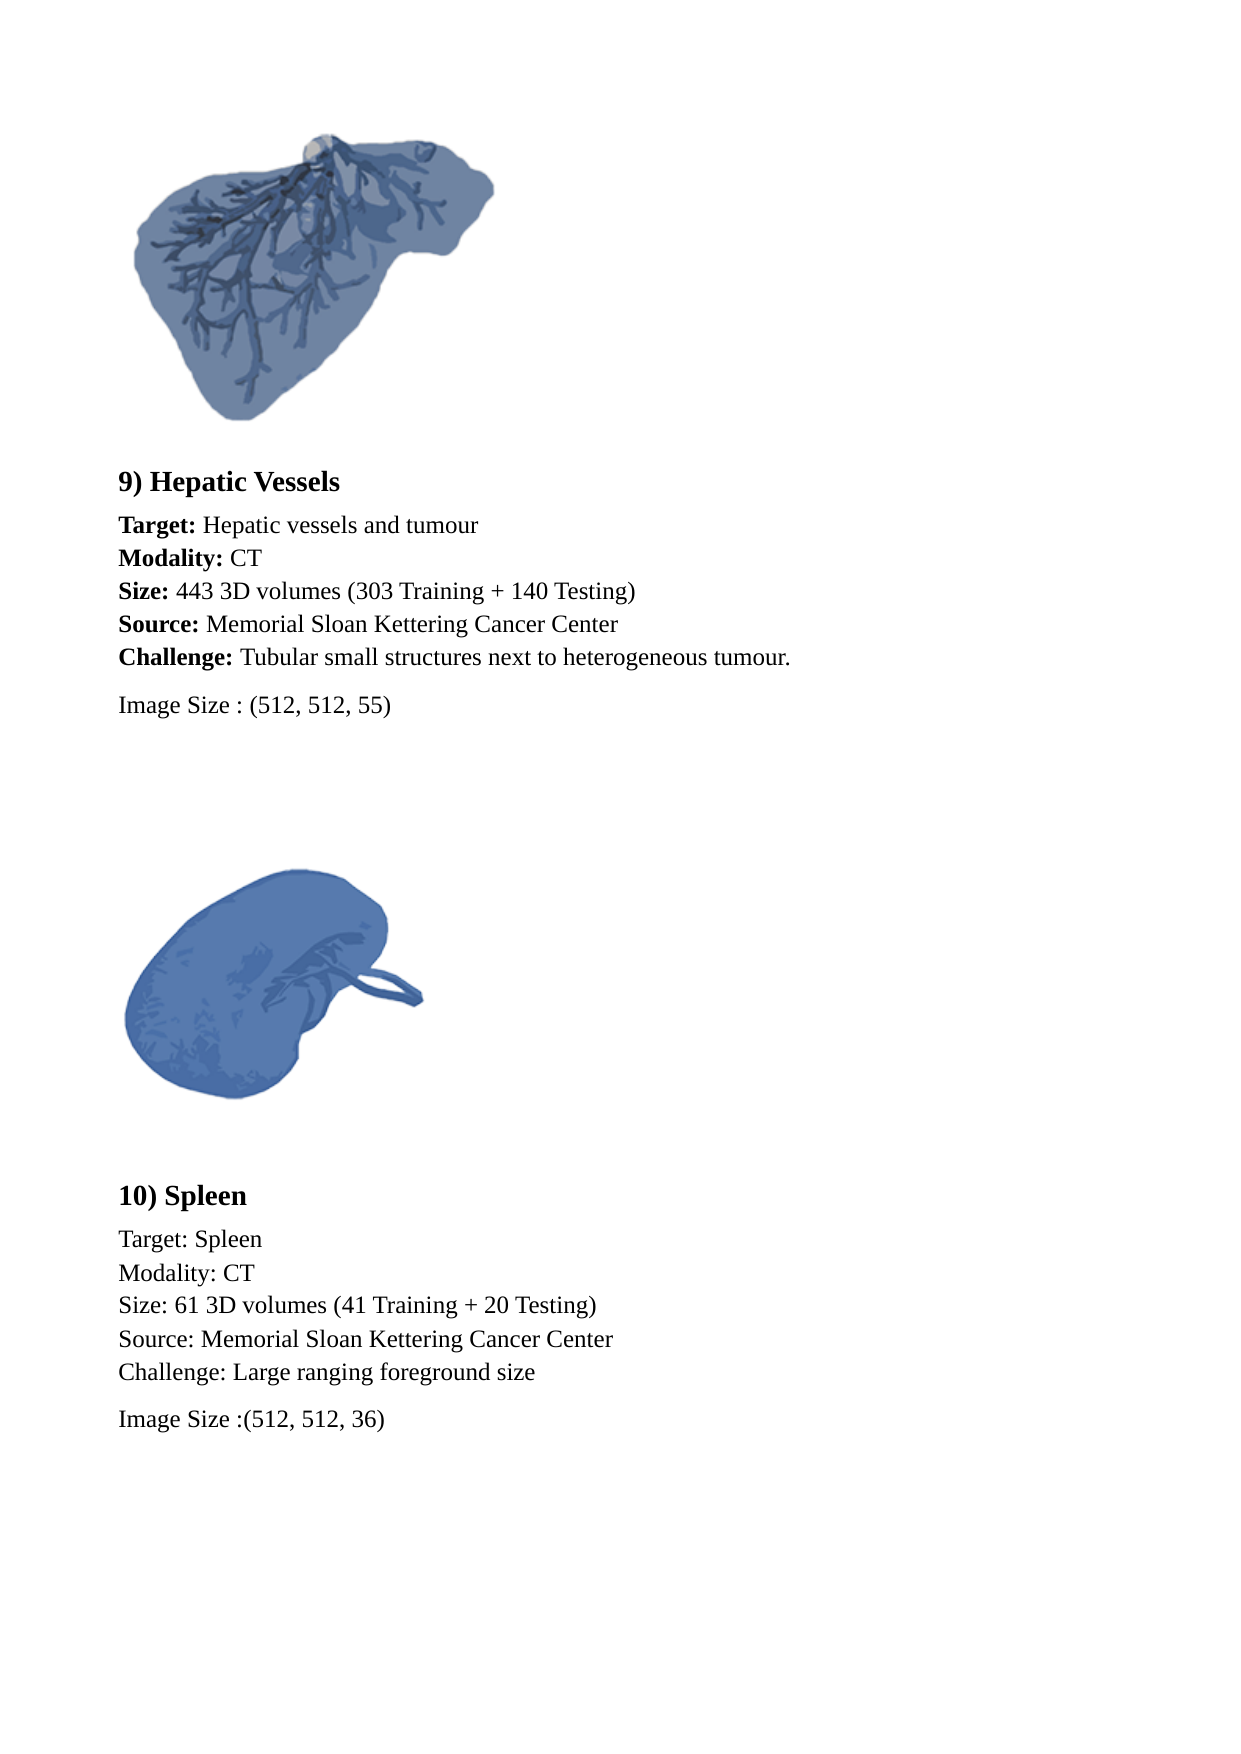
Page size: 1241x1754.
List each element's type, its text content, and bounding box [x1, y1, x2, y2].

text Target: Hepatic vessels and tumour Modality: CT Size: 443 3D volumes (303 Training + 140 Testing) Source: Memorial Sloan Kettering Cancer Center Challenge: Tubular small structures next to heterogeneous tumour. [118, 510, 1122, 671]
text Image Size : (512, 512, 55) [118, 690, 1122, 718]
text Target: Spleen Modality: CT Size: 61 3D volumes (41 Training + 20 Testing) Source: Memorial Sloan Kettering Cancer Center Challenge: Large ranging foreground size [118, 1224, 1122, 1385]
subtitle 10) Spleen [118, 1178, 1122, 1212]
picture [118, 118, 511, 431]
picture [118, 832, 431, 1146]
subtitle 9) Hepatic Vessels [118, 464, 1122, 498]
text Image Size :(512, 512, 36) [118, 1404, 1122, 1433]
